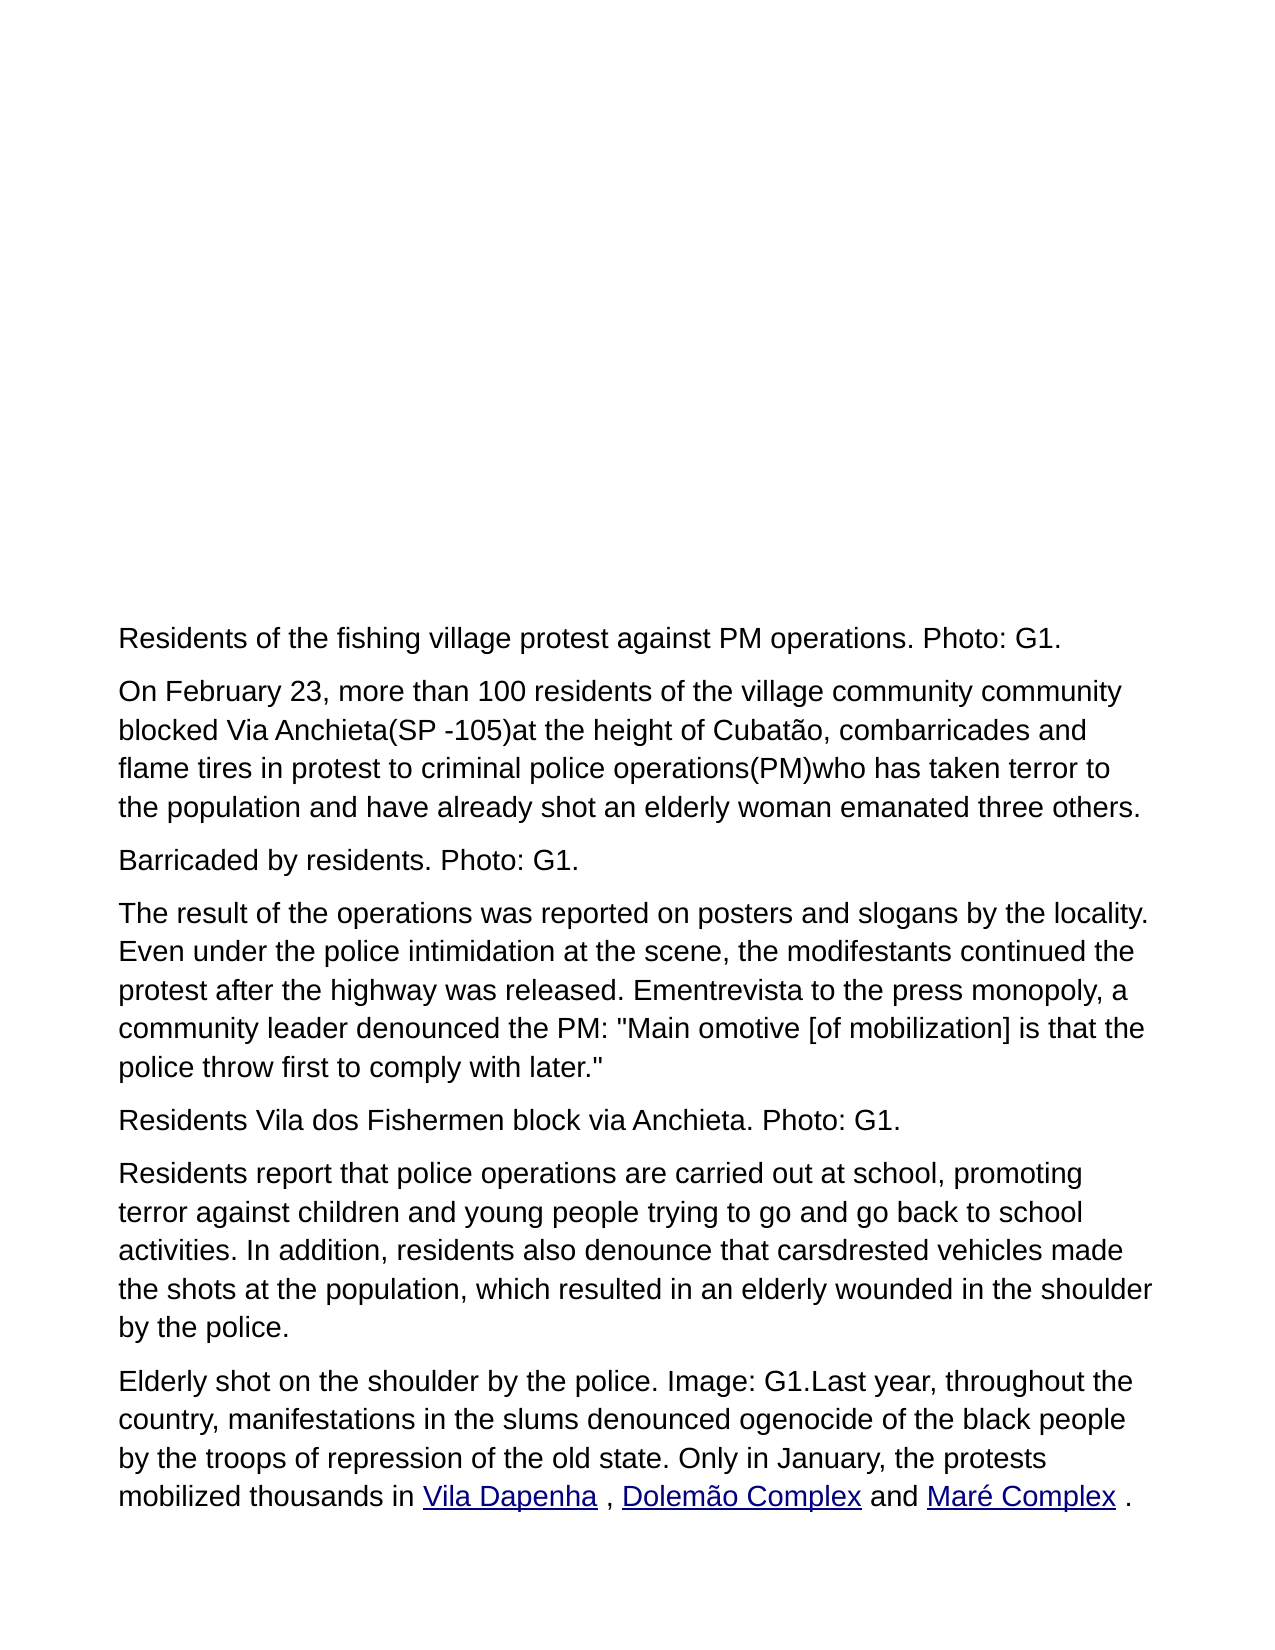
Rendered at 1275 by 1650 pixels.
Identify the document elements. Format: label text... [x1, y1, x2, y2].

text The result of the operations was reported on posters and slogans by the locality. Even under the police intimidation at the scene, the modifestants continued the protest after the highway was released. Ementrevista to the press monopoly, a community leader denounced the PM: "Main omotive [of mobilization] is that the police throw first to comply with later." [118, 896, 1157, 1084]
text On February 23, more than 100 residents of the village community community blocked Via Anchieta(SP -105)at the height of Cubatão, combarricades and flame tires in protest to criminal police operations(PM)who has taken terror to the population and have already shot an elderly woman emanated three others. [118, 674, 1157, 823]
text Elderly shot on the shoulder by the police. Image: G1.Last year, throughout the country, manifestations in the slums denounced ogenocide of the black people by the troops of repression of the old state. Only in January, the protests mobilized thousands in Vila Dapenha , Dolemão Complex and Maré Complex . [118, 1364, 1157, 1513]
text Residents of the fishing village protest against PM operations. Photo: G1. [118, 118, 1157, 654]
text Residents Vila dos Fishermen block via Anchieta. Photo: G1. [118, 1103, 1157, 1137]
text Barricaded by residents. Photo: G1. [118, 843, 1157, 876]
text Residents report that police operations are carried out at school, promoting terror against children and young people trying to go and go back to school activities. In addition, residents also denounce that carsdrested vehicles made the shots at the population, which resulted in an elderly wounded in the shoulder by the police. [118, 1156, 1157, 1344]
